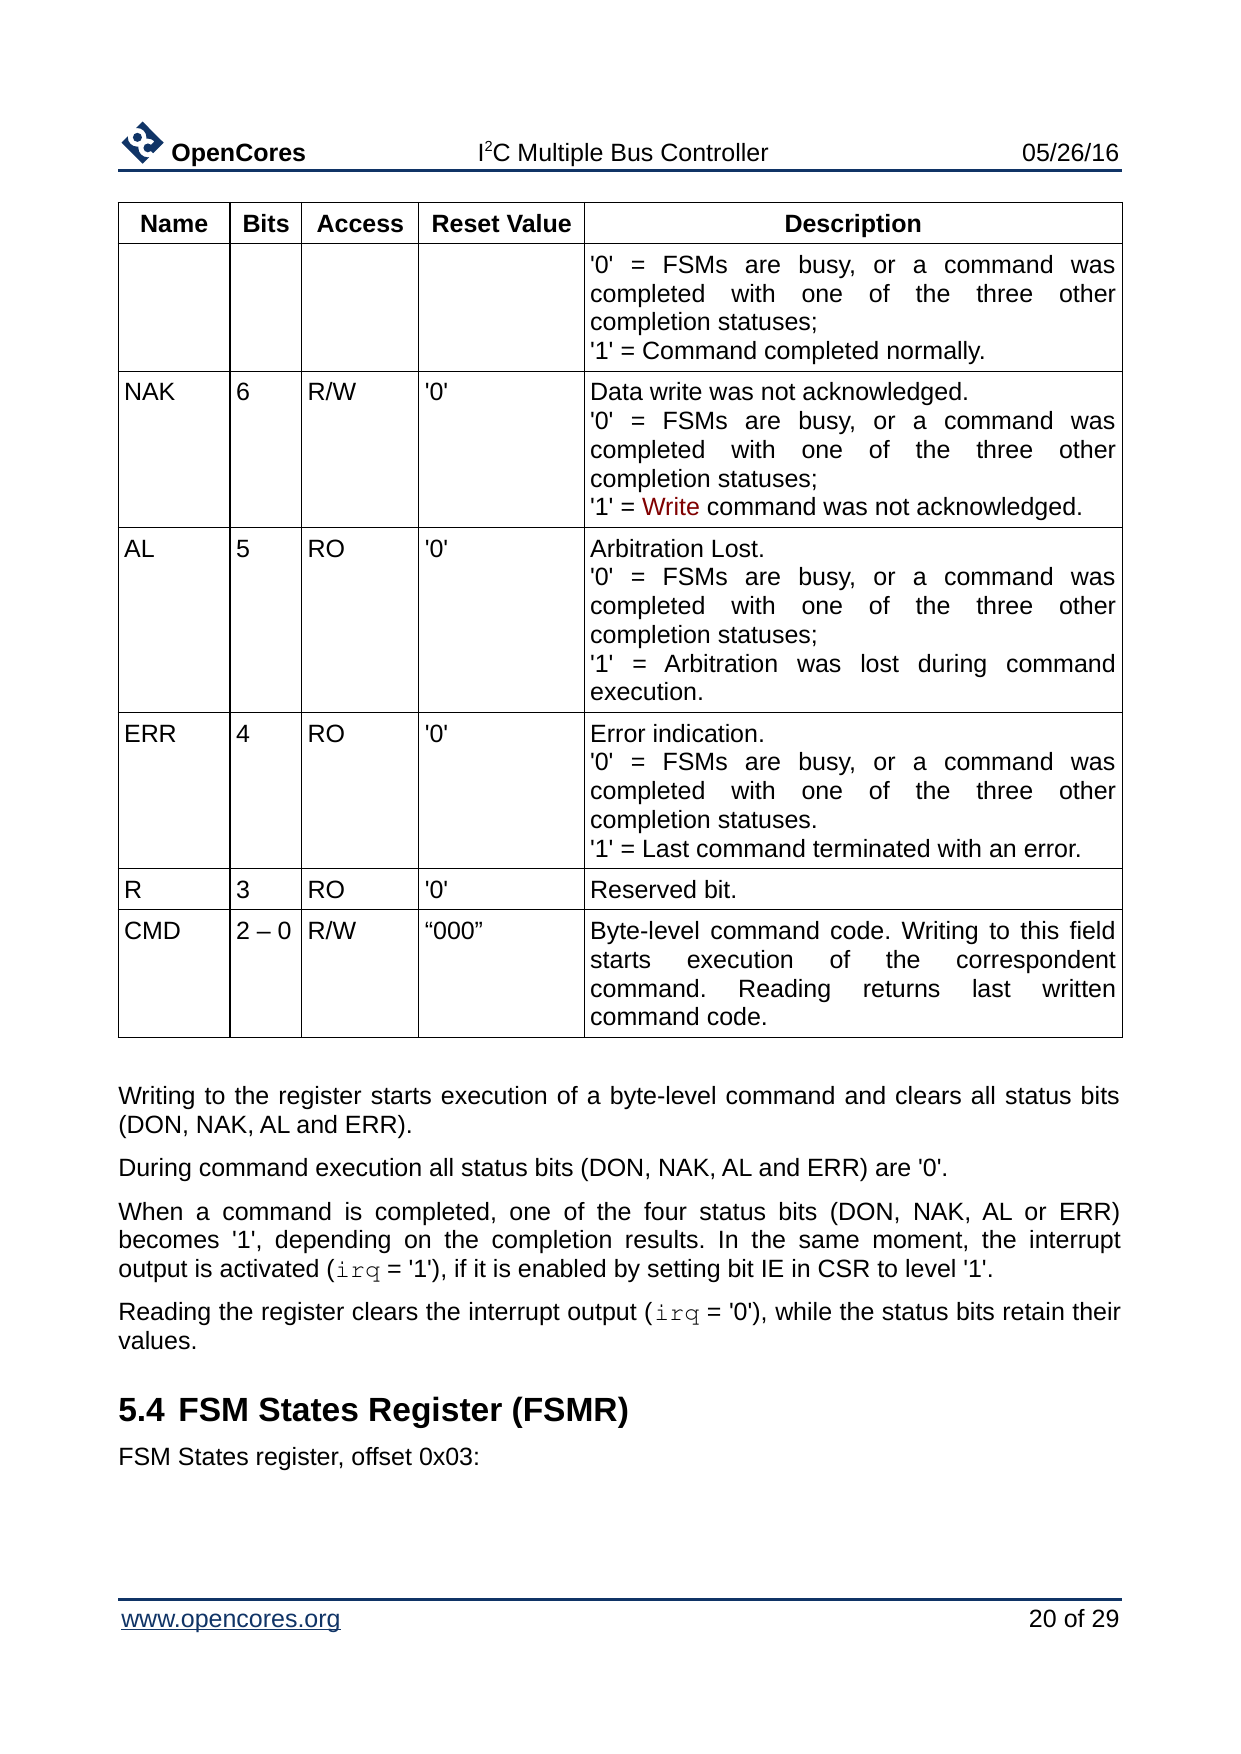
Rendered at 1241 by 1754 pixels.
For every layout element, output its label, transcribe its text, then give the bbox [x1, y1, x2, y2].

table_cell Data write was not acknowledged. '0' = FSMs are busy, or a command was completed with one of the three other completion statuses; '1' = Write command was not acknowledged. [585, 372, 1122, 527]
table_cell NAK [119, 372, 229, 527]
table_cell R [119, 869, 229, 909]
table_cell ERR [119, 713, 229, 868]
table_cell '0' [419, 372, 584, 527]
table_cell Arbitration Lost. '0' = FSMs are busy, or a command was completed with one of the three other completion statuses; '1' = Arbitration was lost during command execution. [585, 528, 1122, 712]
text When a command is completed, one of the four status bits (DON, NAK, AL or ERR) becomes '1', depending on the completion results. In the same moment, the interrupt output is activated (irq = '1'), if it is enabled by setting bit IE in CSR to level '1'. [118, 1197, 1122, 1283]
table_cell AL [119, 528, 229, 712]
table_cell 6 [231, 372, 301, 527]
table_cell '0' [419, 713, 584, 868]
table_cell R/W [302, 372, 418, 527]
table_cell [419, 244, 584, 371]
table_header Access [302, 203, 418, 243]
text FSM States register, offset 0x03: [118, 1441, 1122, 1470]
table_cell [119, 244, 229, 371]
table_cell 4 [231, 713, 301, 868]
table_cell RO [302, 713, 418, 868]
table_cell R/W [302, 910, 418, 1037]
table_cell Reserved bit. [585, 869, 1122, 909]
table_cell RO [302, 869, 418, 909]
table_cell CMD [119, 910, 229, 1037]
table_cell Byte-level command code. Writing to this field starts execution of the correspondent command. Reading returns last written command code. [585, 910, 1122, 1037]
table_cell Error indication. '0' = FSMs are busy, or a command was completed with one of the three other completion statuses. '1' = Last command terminated with an error. [585, 713, 1122, 868]
table_cell '0' [419, 869, 584, 909]
table_cell '0' = FSMs are busy, or a command was completed with one of the three other completion statuses; '1' = Command completed normally. [585, 244, 1122, 371]
subtitle FSM States Register (FSMR) [118, 1390, 1122, 1429]
table_header Description [585, 203, 1122, 243]
table_cell [302, 244, 418, 371]
table_cell 2 – 0 [231, 910, 301, 1037]
table_cell '0' [419, 528, 584, 712]
table_cell 5 [231, 528, 301, 712]
table_cell [231, 244, 301, 371]
table_cell “000” [419, 910, 584, 1037]
table_header Bits [231, 203, 301, 243]
table_cell 3 [231, 869, 301, 909]
table_header Name [119, 203, 229, 243]
text During command execution all status bits (DON, NAK, AL and ERR) are '0'. [118, 1153, 1122, 1182]
table_cell RO [302, 528, 418, 712]
table_header Reset Value [419, 203, 584, 243]
text Writing to the register starts execution of a byte-level command and clears all status bits (DON, NAK, AL and ERR). [118, 1081, 1122, 1139]
text Reading the register clears the interrupt output (irq = '0'), while the status bits retain their values. [118, 1297, 1122, 1355]
